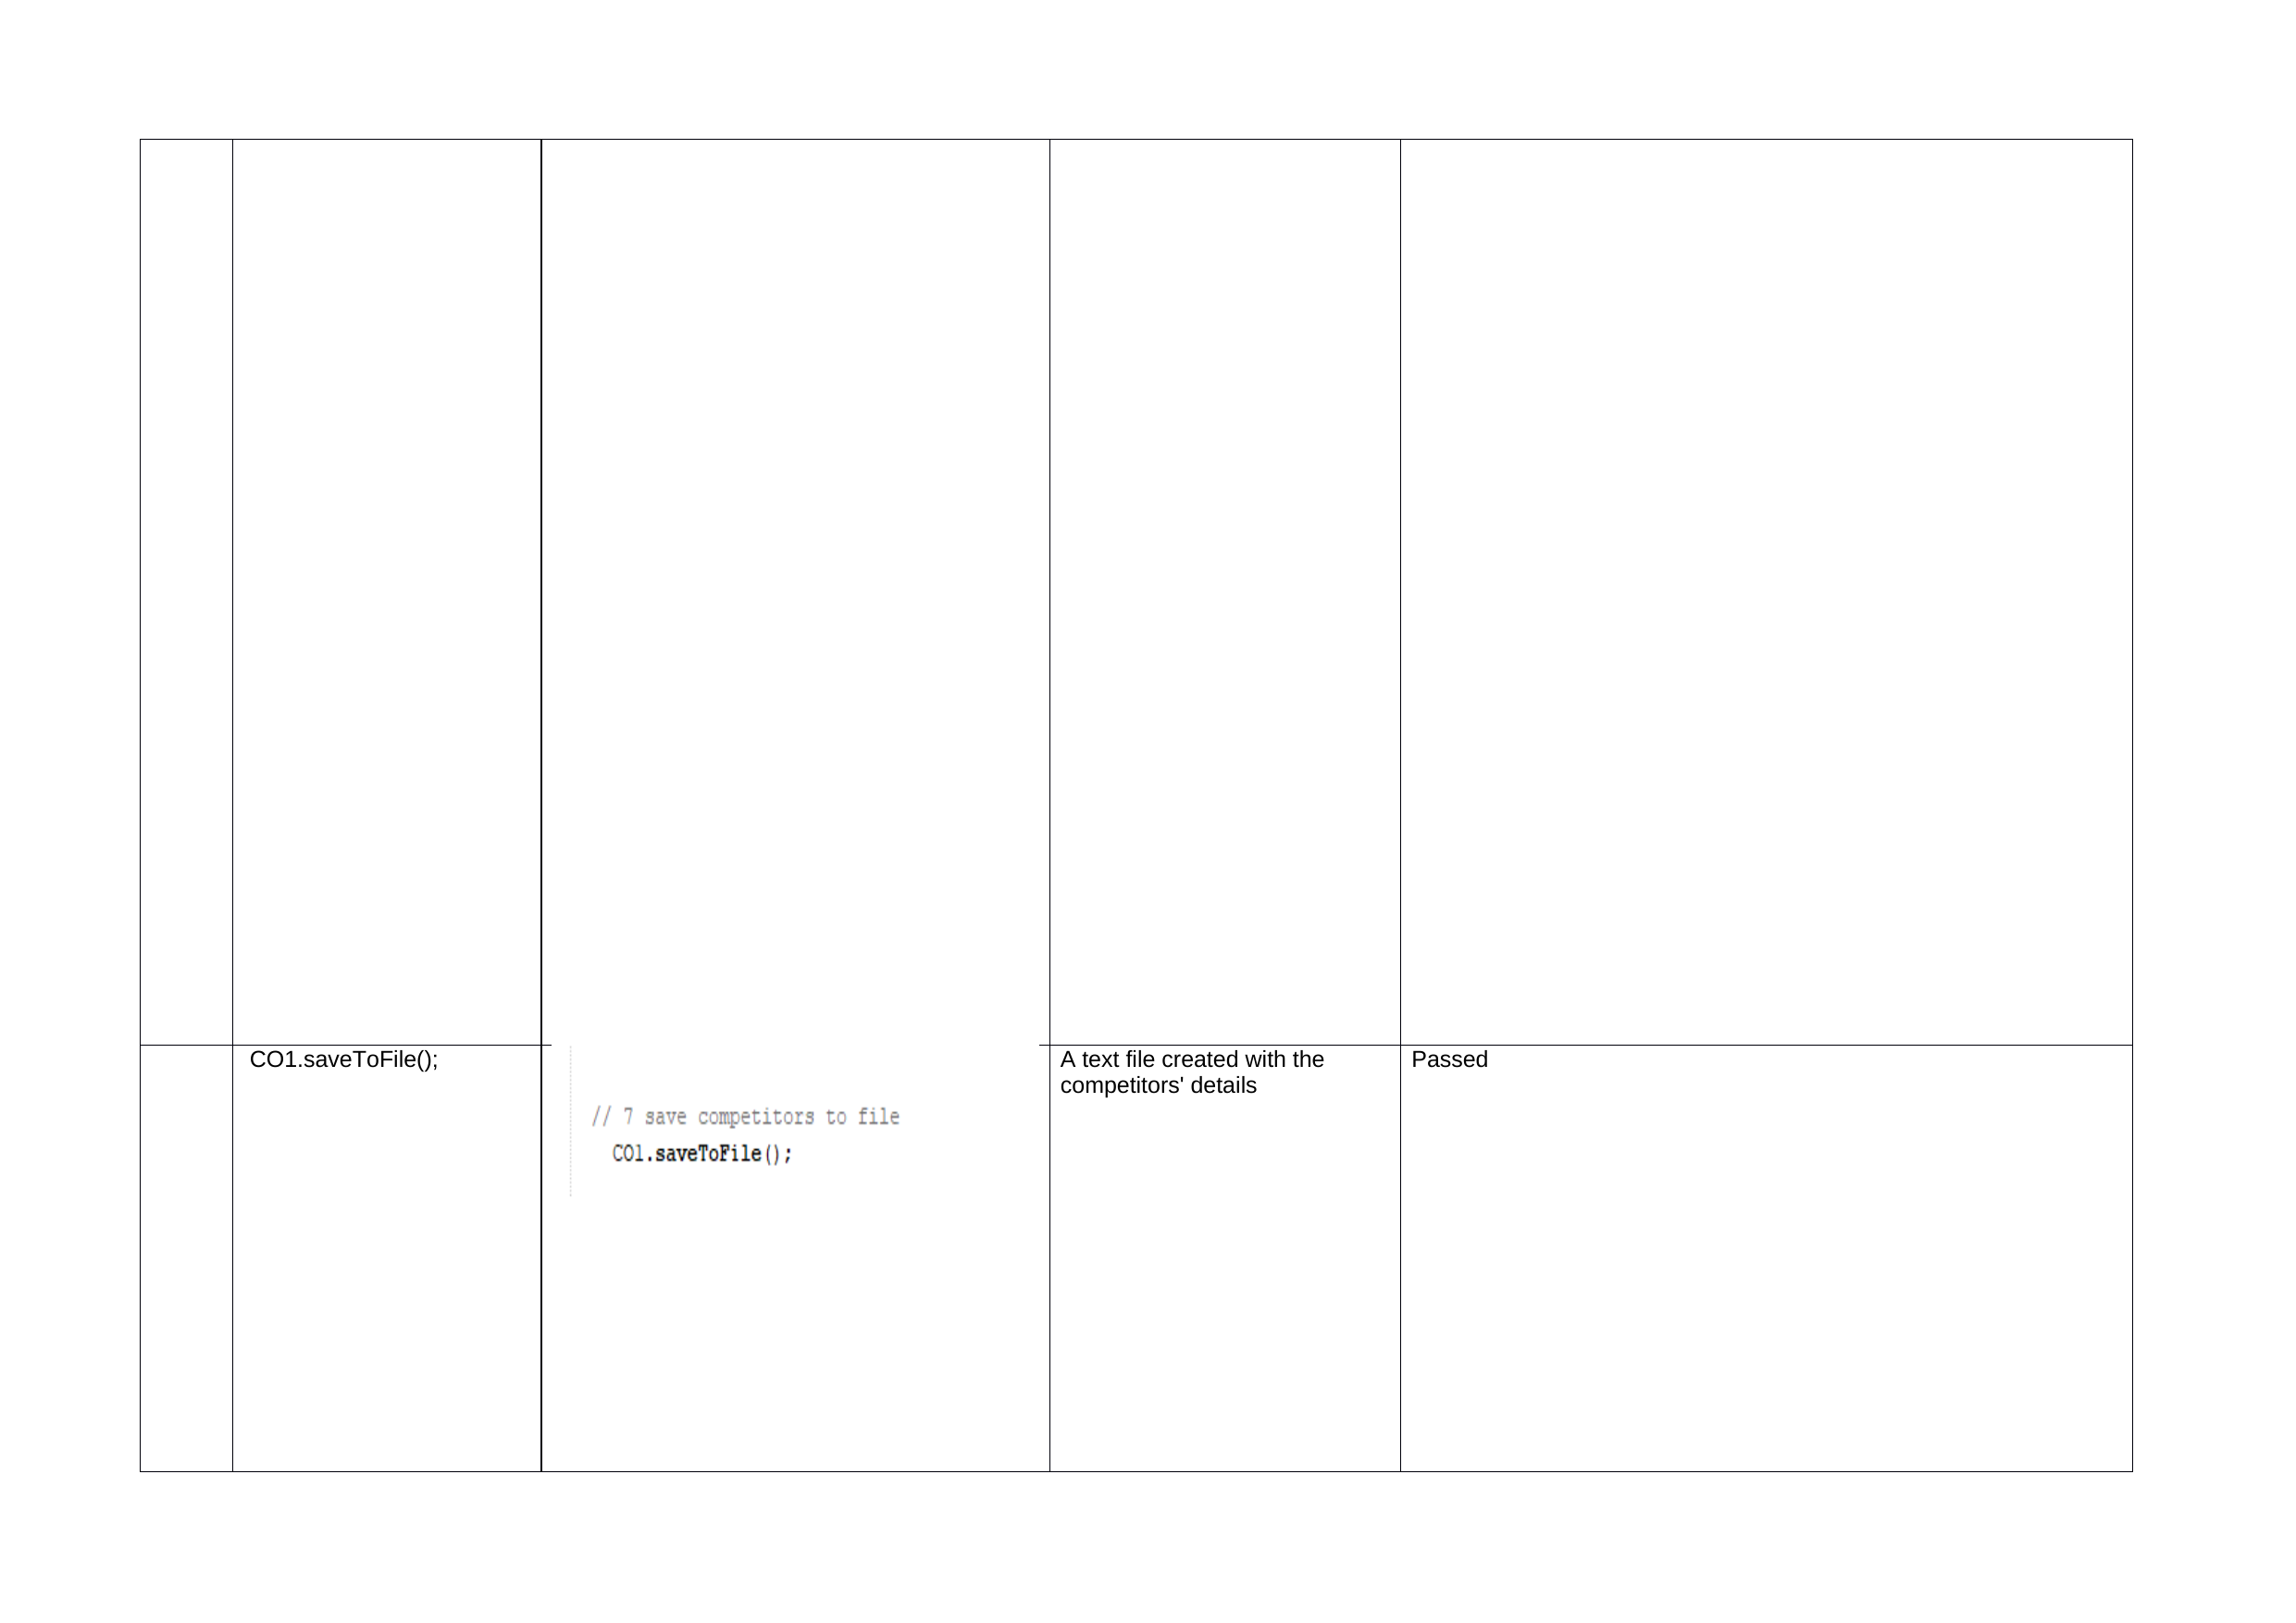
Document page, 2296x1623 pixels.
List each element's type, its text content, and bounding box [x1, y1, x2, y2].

table_cell [542, 140, 1049, 1044]
table_cell [1401, 140, 2132, 1044]
table_cell [141, 140, 232, 1044]
table_cell [1039, 1046, 1049, 1196]
table_cell [141, 1046, 232, 1470]
table_cell [233, 140, 540, 1044]
picture [552, 1045, 1039, 1196]
table_cell [542, 1196, 1049, 1470]
table_cell [1050, 140, 1400, 1044]
table_cell Passed [1401, 1046, 2132, 1470]
table_cell CO1.saveToFile(); [233, 1046, 540, 1470]
table_cell A text file created with the competitors' details [1050, 1046, 1400, 1470]
table_cell [542, 1046, 552, 1196]
